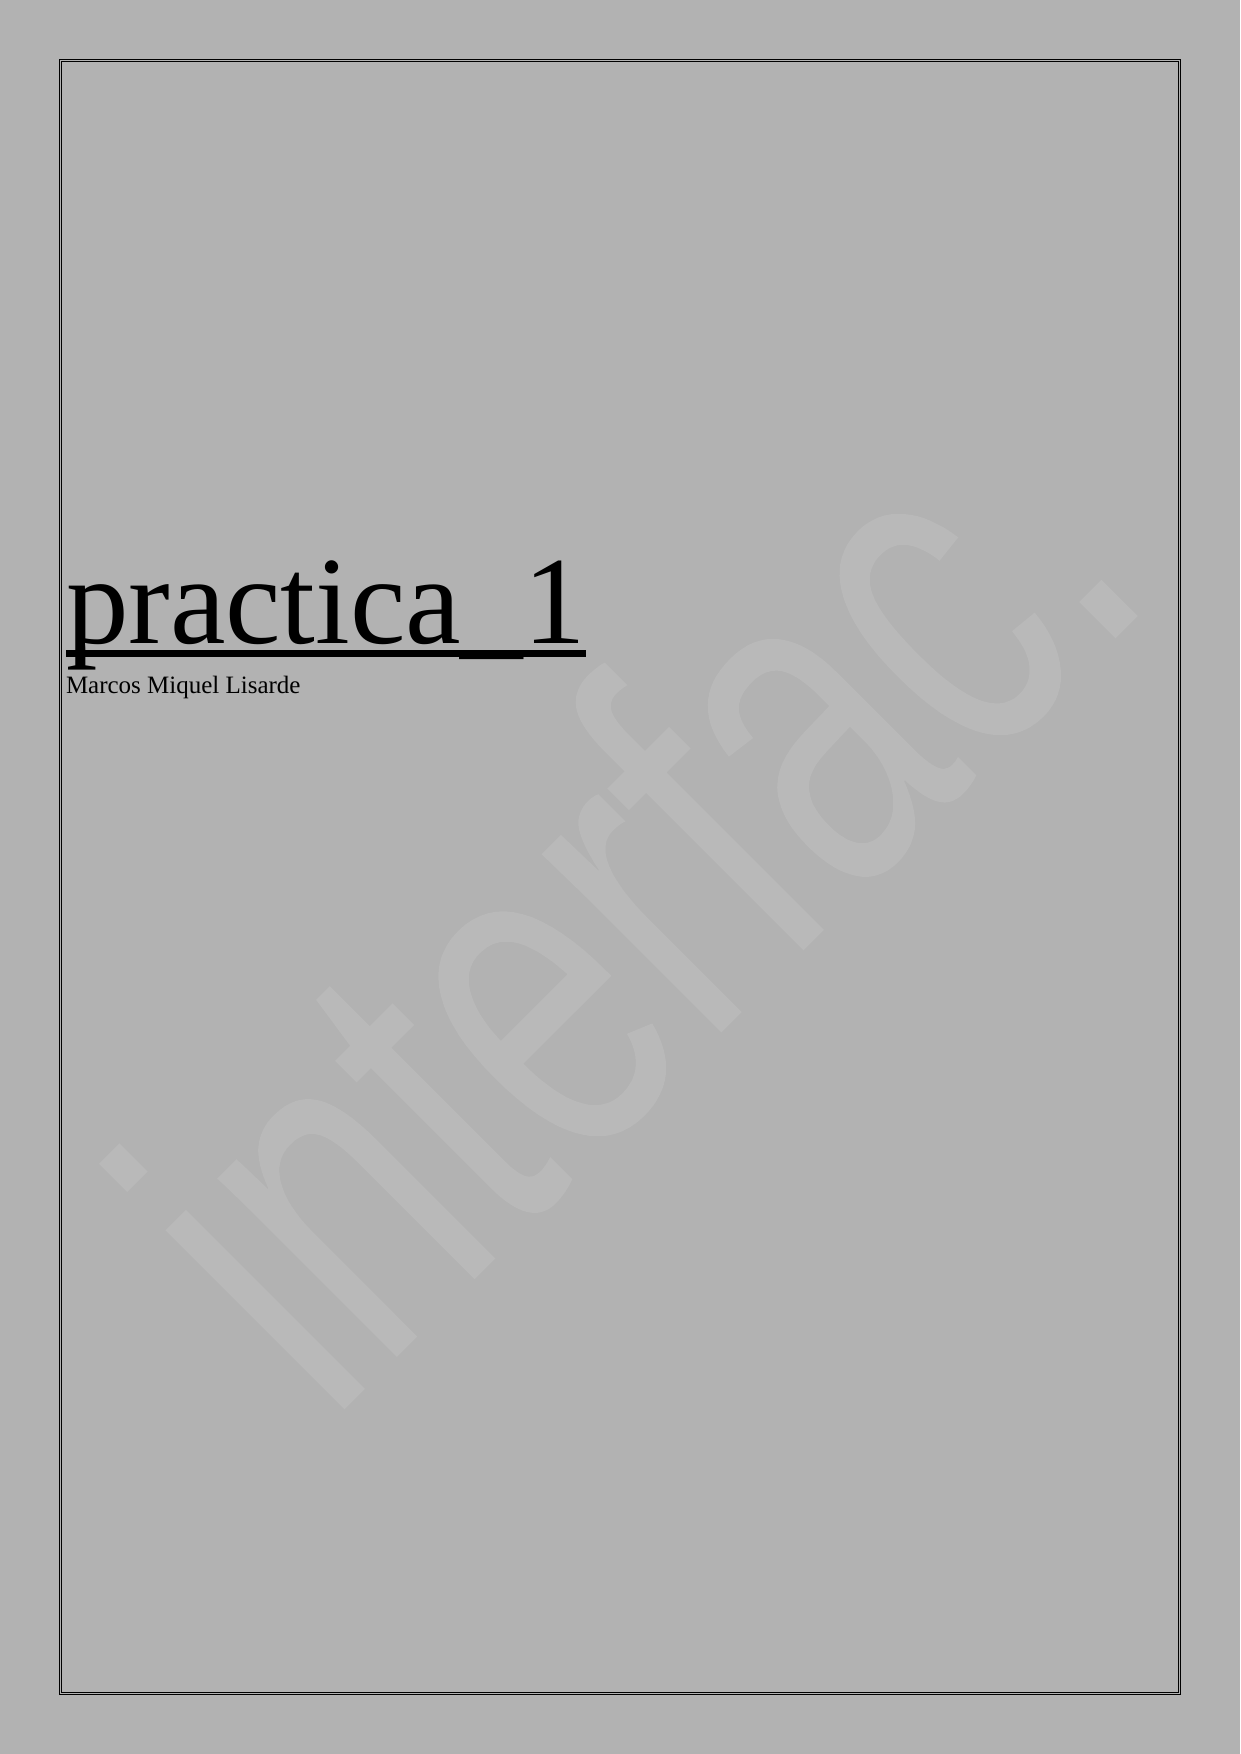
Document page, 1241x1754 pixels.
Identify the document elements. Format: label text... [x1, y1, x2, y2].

text [936, 670, 1029, 699]
text [741, 671, 821, 699]
text [614, 670, 719, 699]
text Marcos Miquel Lisarde [66, 670, 592, 699]
text [870, 526, 1174, 670]
text [836, 670, 920, 699]
text practica_1 [66, 526, 890, 670]
text [1057, 670, 1174, 699]
